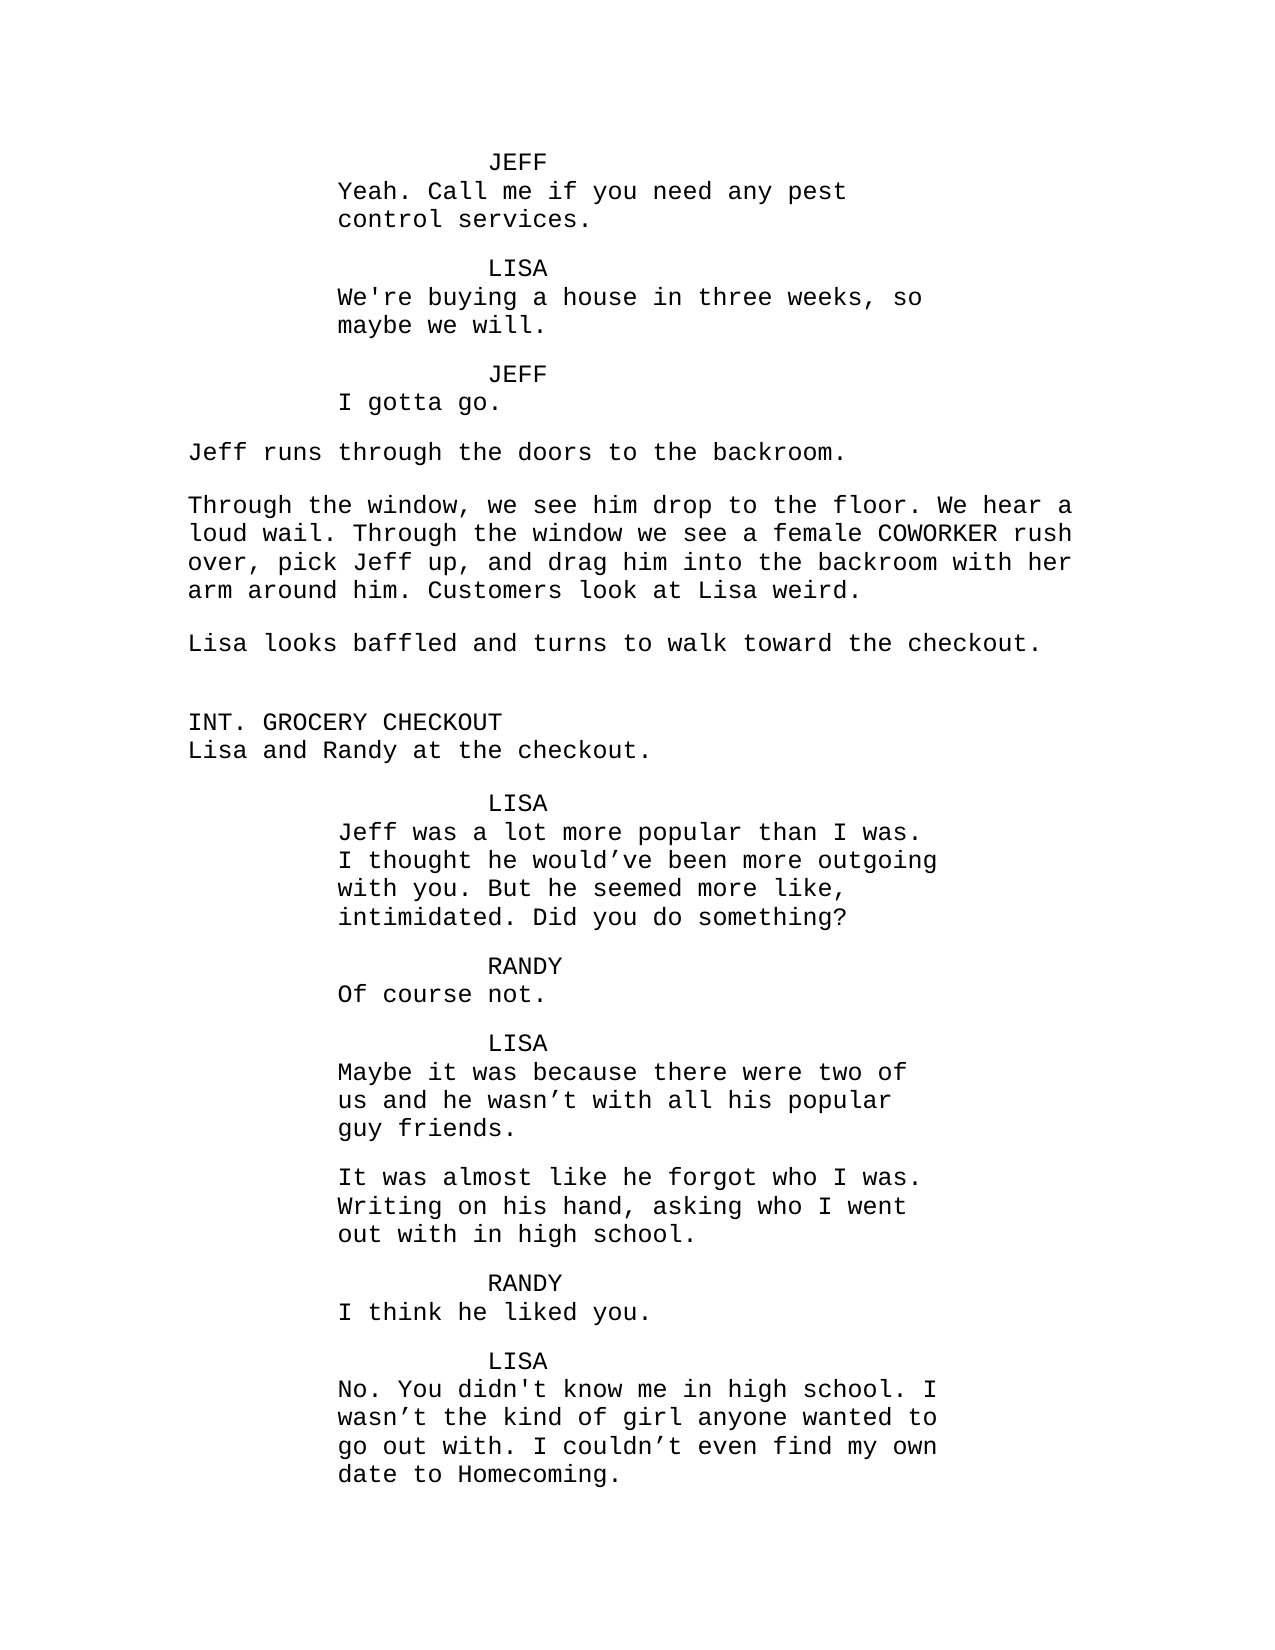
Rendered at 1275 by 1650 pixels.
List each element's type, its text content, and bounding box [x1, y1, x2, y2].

text Through the window, we see him drop to the floor. We hear a loud wail. Through the window we see a female COWORKER rush over, pick Jeff up, and drag him into the backroom with her arm around him. Customers look at Lisa weird. [187, 492, 1087, 606]
text I gotta go. [337, 390, 937, 418]
text Of course not. [337, 982, 937, 1010]
text LISA [187, 1031, 1087, 1059]
text LISA [187, 791, 1087, 819]
text I think he liked you. [337, 1299, 937, 1327]
text Jeff was a lot more popular than I was. I thought he would’ve been more outgoing with you. But he seemed more like, intimidated. Did you do something? [337, 819, 937, 932]
text RANDY [187, 1271, 1087, 1299]
text No. You didn't know me in high school. I wasn’t the kind of girl anyone wanted to go out with. I couldn’t even find my own date to Homecoming. [337, 1377, 937, 1490]
text RANDY [187, 953, 1087, 982]
text Yeah. Call me if you need any pest control services. [337, 178, 937, 235]
text Maybe it was because there were two of us and he wasn’t with all his popular guy friends. [337, 1059, 937, 1144]
subtitle INT. GROCERY CHECKOUT [187, 709, 1087, 737]
text LISA [187, 256, 1087, 284]
text JEFF [187, 150, 1087, 178]
text Lisa and Randy at the checkout. [187, 737, 1087, 766]
text We're buying a house in three weeks, so maybe we will. [337, 284, 937, 341]
text It was almost like he forgot who I was. Writing on his hand, asking who I went out with in high school. [337, 1165, 937, 1250]
text Lisa looks baffled and turns to walk toward the checkout. [187, 631, 1087, 659]
text LISA [187, 1348, 1087, 1377]
text JEFF [187, 362, 1087, 390]
text Jeff runs through the doors to the backroom. [187, 439, 1087, 467]
